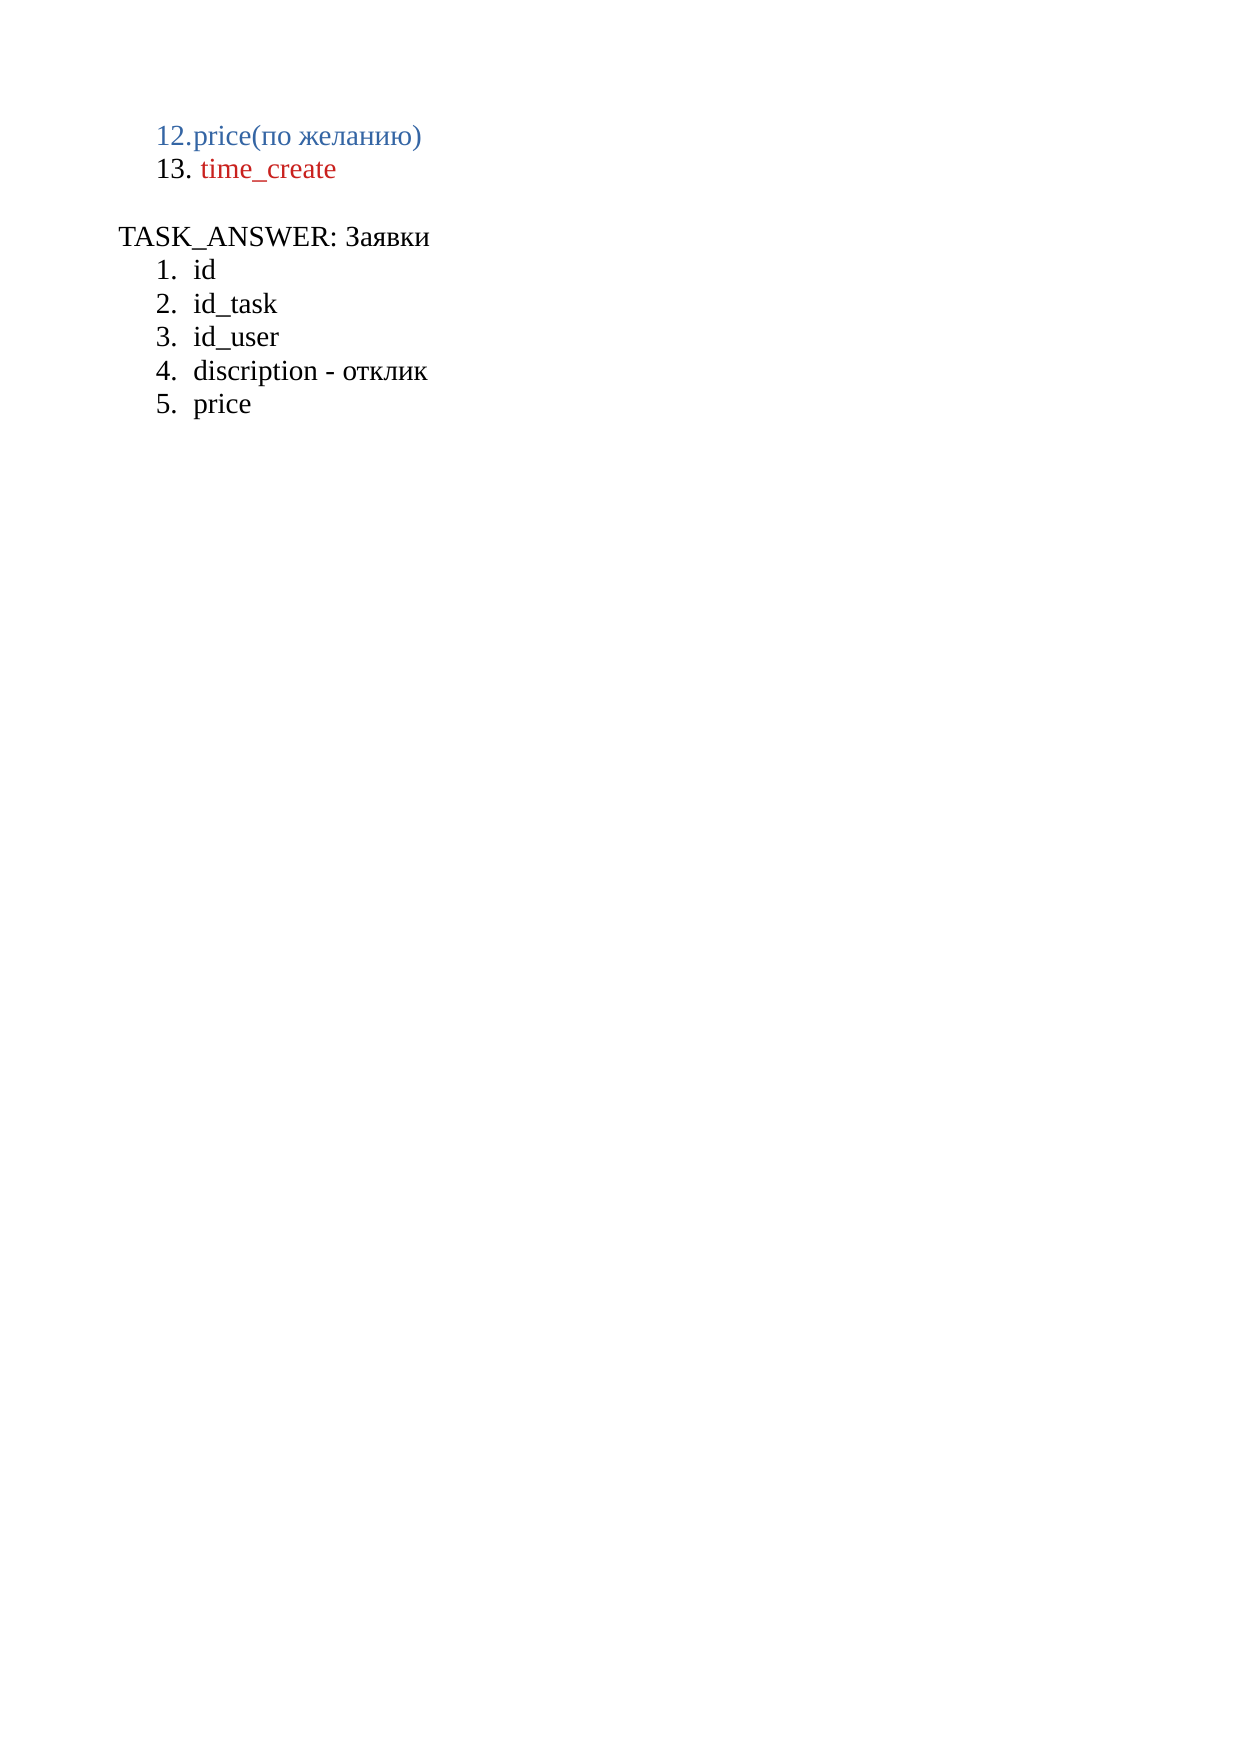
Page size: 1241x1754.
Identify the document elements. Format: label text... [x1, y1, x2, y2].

list discription - отклик [156, 353, 1122, 386]
list id [156, 252, 1122, 286]
list time_create [156, 152, 1122, 185]
list price [156, 386, 1122, 420]
list id_task [156, 286, 1122, 319]
list id_user [156, 319, 1122, 353]
list price(по желанию) [156, 118, 1122, 152]
text TASK_ANSWER: Заявки [118, 219, 1122, 252]
